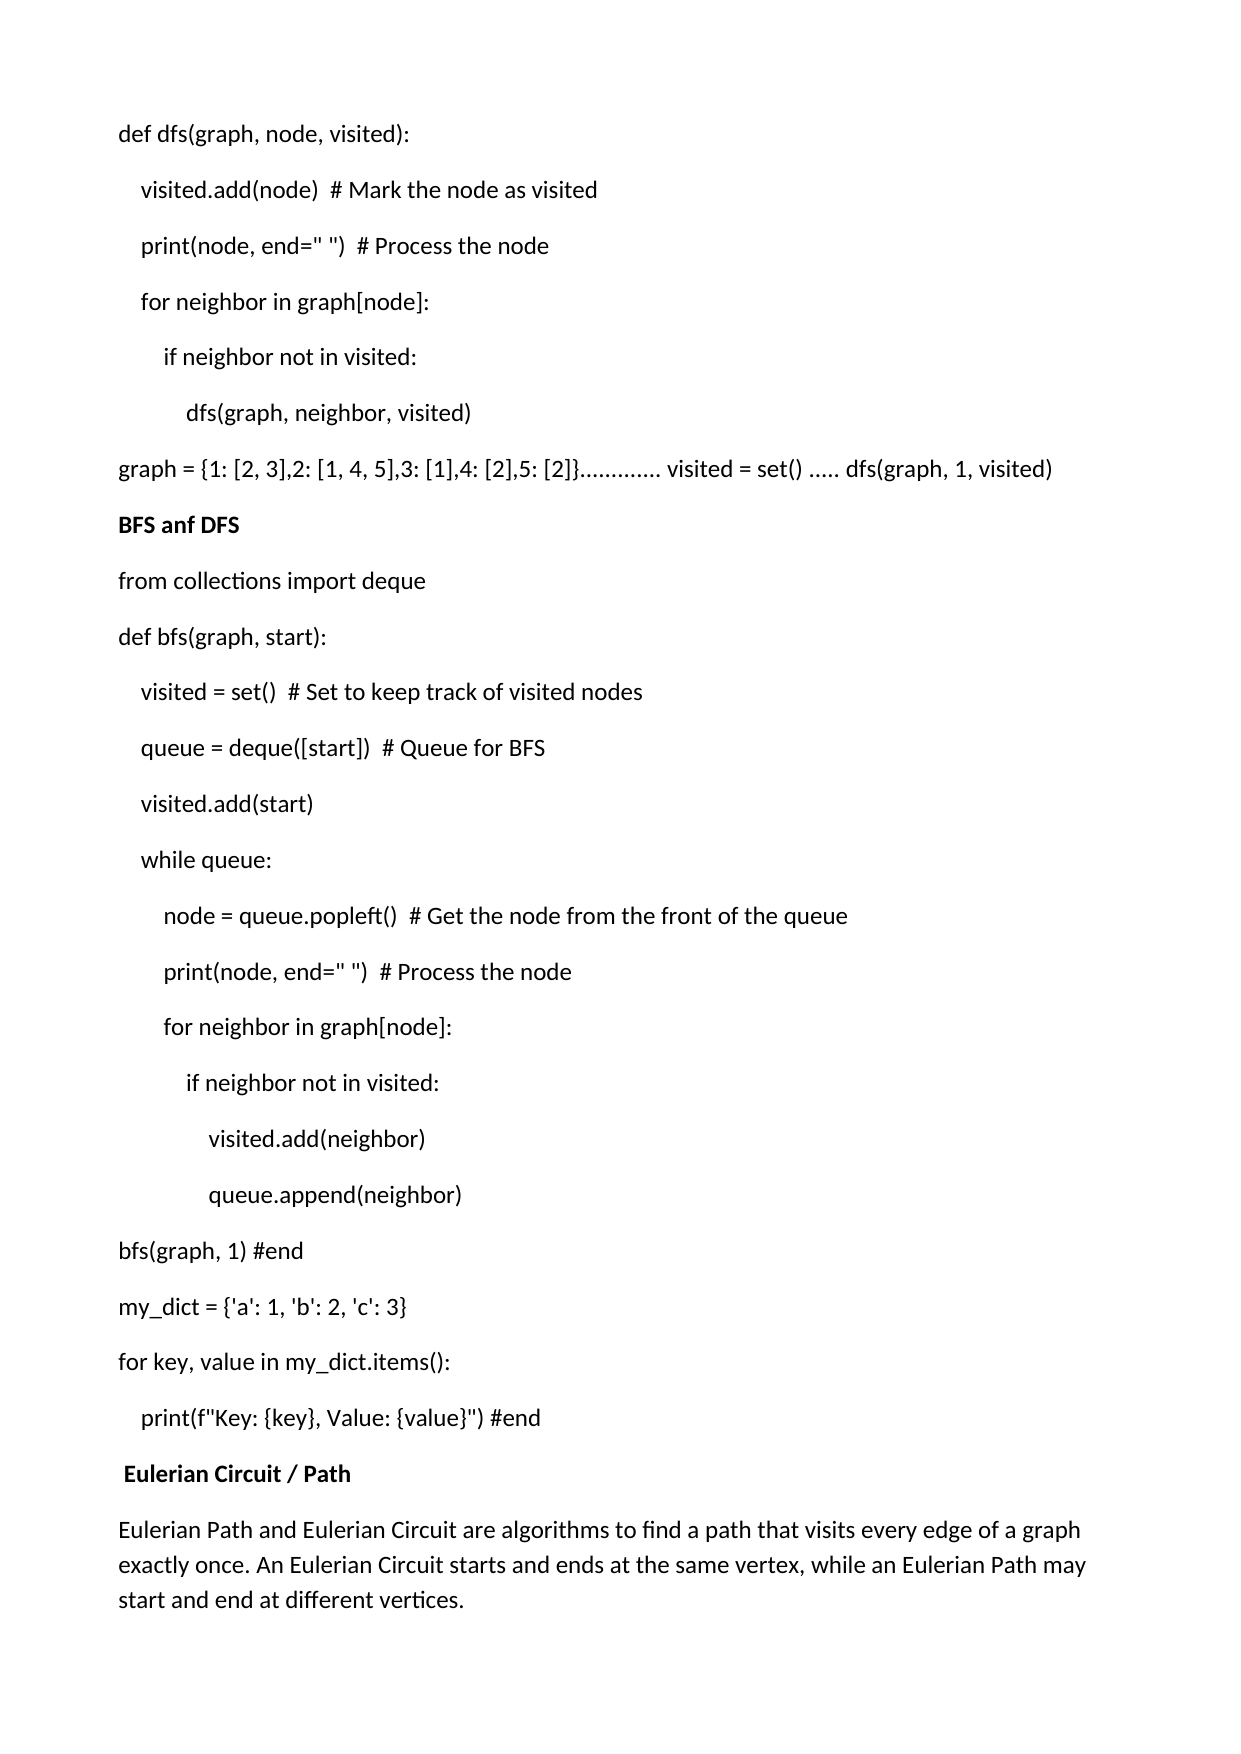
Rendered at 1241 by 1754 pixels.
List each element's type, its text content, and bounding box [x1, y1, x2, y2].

text print(f"Key: {key}, Value: {value}") #end [118, 1402, 1122, 1433]
text Eulerian Circuit / Path [118, 1458, 1122, 1489]
text BFS anf DFS [118, 509, 1122, 539]
text visited.add(node) # Mark the node as visited [118, 174, 1122, 204]
text while queue: [118, 844, 1122, 874]
text visited.add(start) [118, 788, 1122, 819]
text node = queue.popleft() # Get the node from the front of the queue [118, 900, 1122, 930]
text if neighbor not in visited: [118, 1067, 1122, 1098]
text queue = deque([start]) # Queue for BFS [118, 732, 1122, 763]
text if neighbor not in visited: [118, 341, 1122, 372]
text graph = {1: [2, 3],2: [1, 4, 5],3: [1],4: [2],5: [2]}............. visited = set() ..... dfs(graph, 1, visited) [118, 453, 1122, 484]
text visited.add(neighbor) [118, 1123, 1122, 1154]
text visited = set() # Set to keep track of visited nodes [118, 676, 1122, 707]
text print(node, end=" ") # Process the node [118, 230, 1122, 260]
text print(node, end=" ") # Process the node [118, 956, 1122, 986]
text dfs(graph, neighbor, visited) [118, 397, 1122, 428]
text queue.append(neighbor) [118, 1179, 1122, 1209]
text for neighbor in graph[node]: [118, 1011, 1122, 1042]
text for key, value in my_dict.items(): [118, 1346, 1122, 1377]
text my_dict = {'a': 1, 'b': 2, 'c': 3} [118, 1291, 1122, 1321]
text def bfs(graph, start): [118, 621, 1122, 651]
text from collections import deque [118, 565, 1122, 595]
text Eulerian Path and Eulerian Circuit are algorithms to find a path that visits every edge of a graph exactly once. An Eulerian Circuit starts and ends at the same vertex, while an Eulerian Path may start and end at different vertices. [118, 1514, 1122, 1614]
text bfs(graph, 1) #end [118, 1235, 1122, 1265]
text def dfs(graph, node, visited): [118, 118, 1122, 149]
text for neighbor in graph[node]: [118, 286, 1122, 316]
